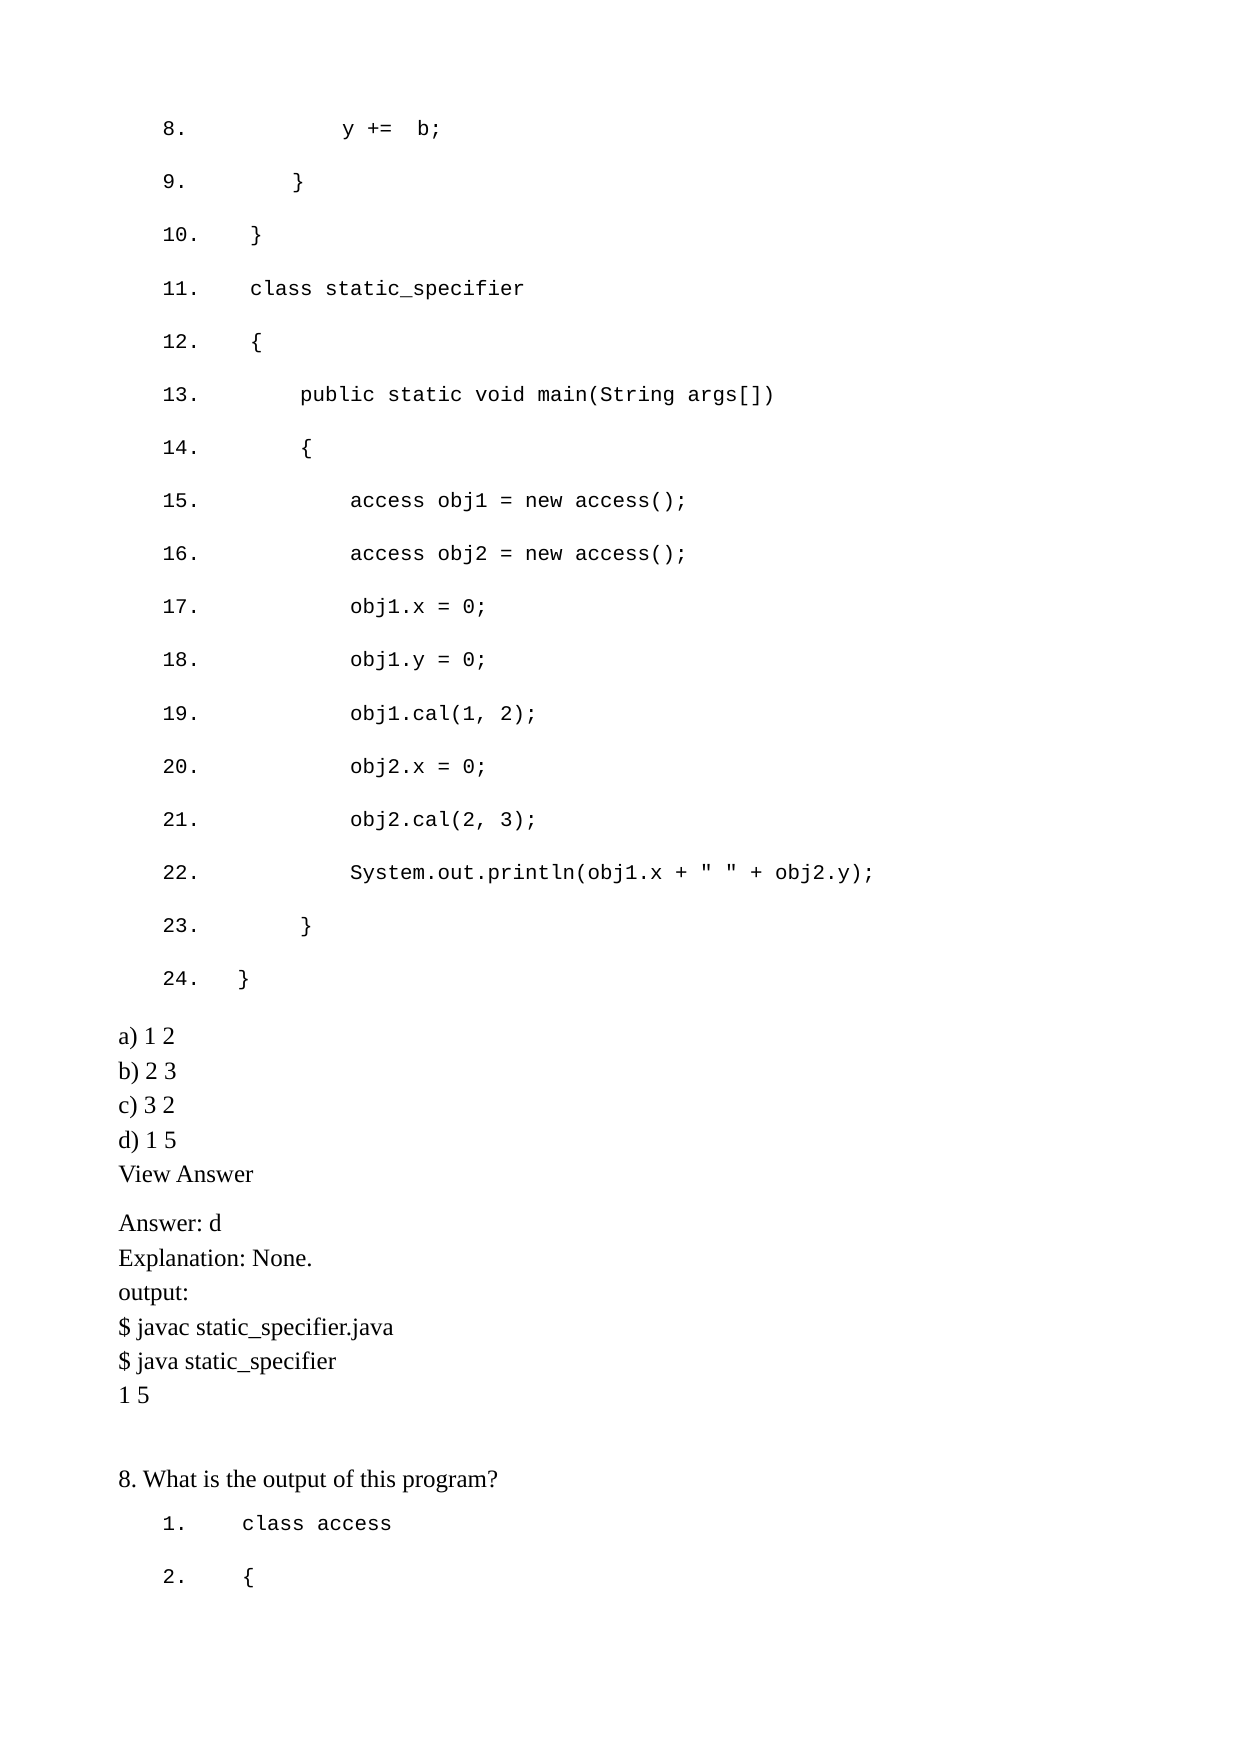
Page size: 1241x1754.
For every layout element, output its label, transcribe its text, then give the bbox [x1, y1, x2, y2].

list obj1.y = 0; [162, 649, 1122, 673]
list System.out.println(obj1.x + " " + obj2.y); [162, 862, 1122, 886]
list y += b; [162, 118, 1122, 142]
text Answer: d Explanation: None. output: $ javac static_specifier.java $ java static_specifier 1 5 [118, 1208, 1122, 1444]
list obj1.cal(1, 2); [162, 702, 1122, 726]
list { [162, 331, 1122, 354]
list { [162, 437, 1122, 461]
list public static void main(String args[]) [162, 384, 1122, 407]
list } [162, 224, 1122, 248]
list class static_specifier [162, 277, 1122, 301]
list } [162, 915, 1122, 939]
list obj2.x = 0; [162, 756, 1122, 779]
list obj1.x = 0; [162, 596, 1122, 620]
list class access [162, 1513, 1122, 1537]
list access obj2 = new access(); [162, 543, 1122, 567]
list } [162, 968, 1122, 992]
list access obj1 = new access(); [162, 490, 1122, 514]
list } [162, 171, 1122, 195]
text a) 1 2 b) 2 3 c) 3 2 d) 1 5 View Answer [118, 1021, 1122, 1188]
text 8. What is the output of this program? [118, 1464, 1122, 1493]
list { [162, 1566, 1122, 1590]
list obj2.cal(2, 3); [162, 809, 1122, 832]
